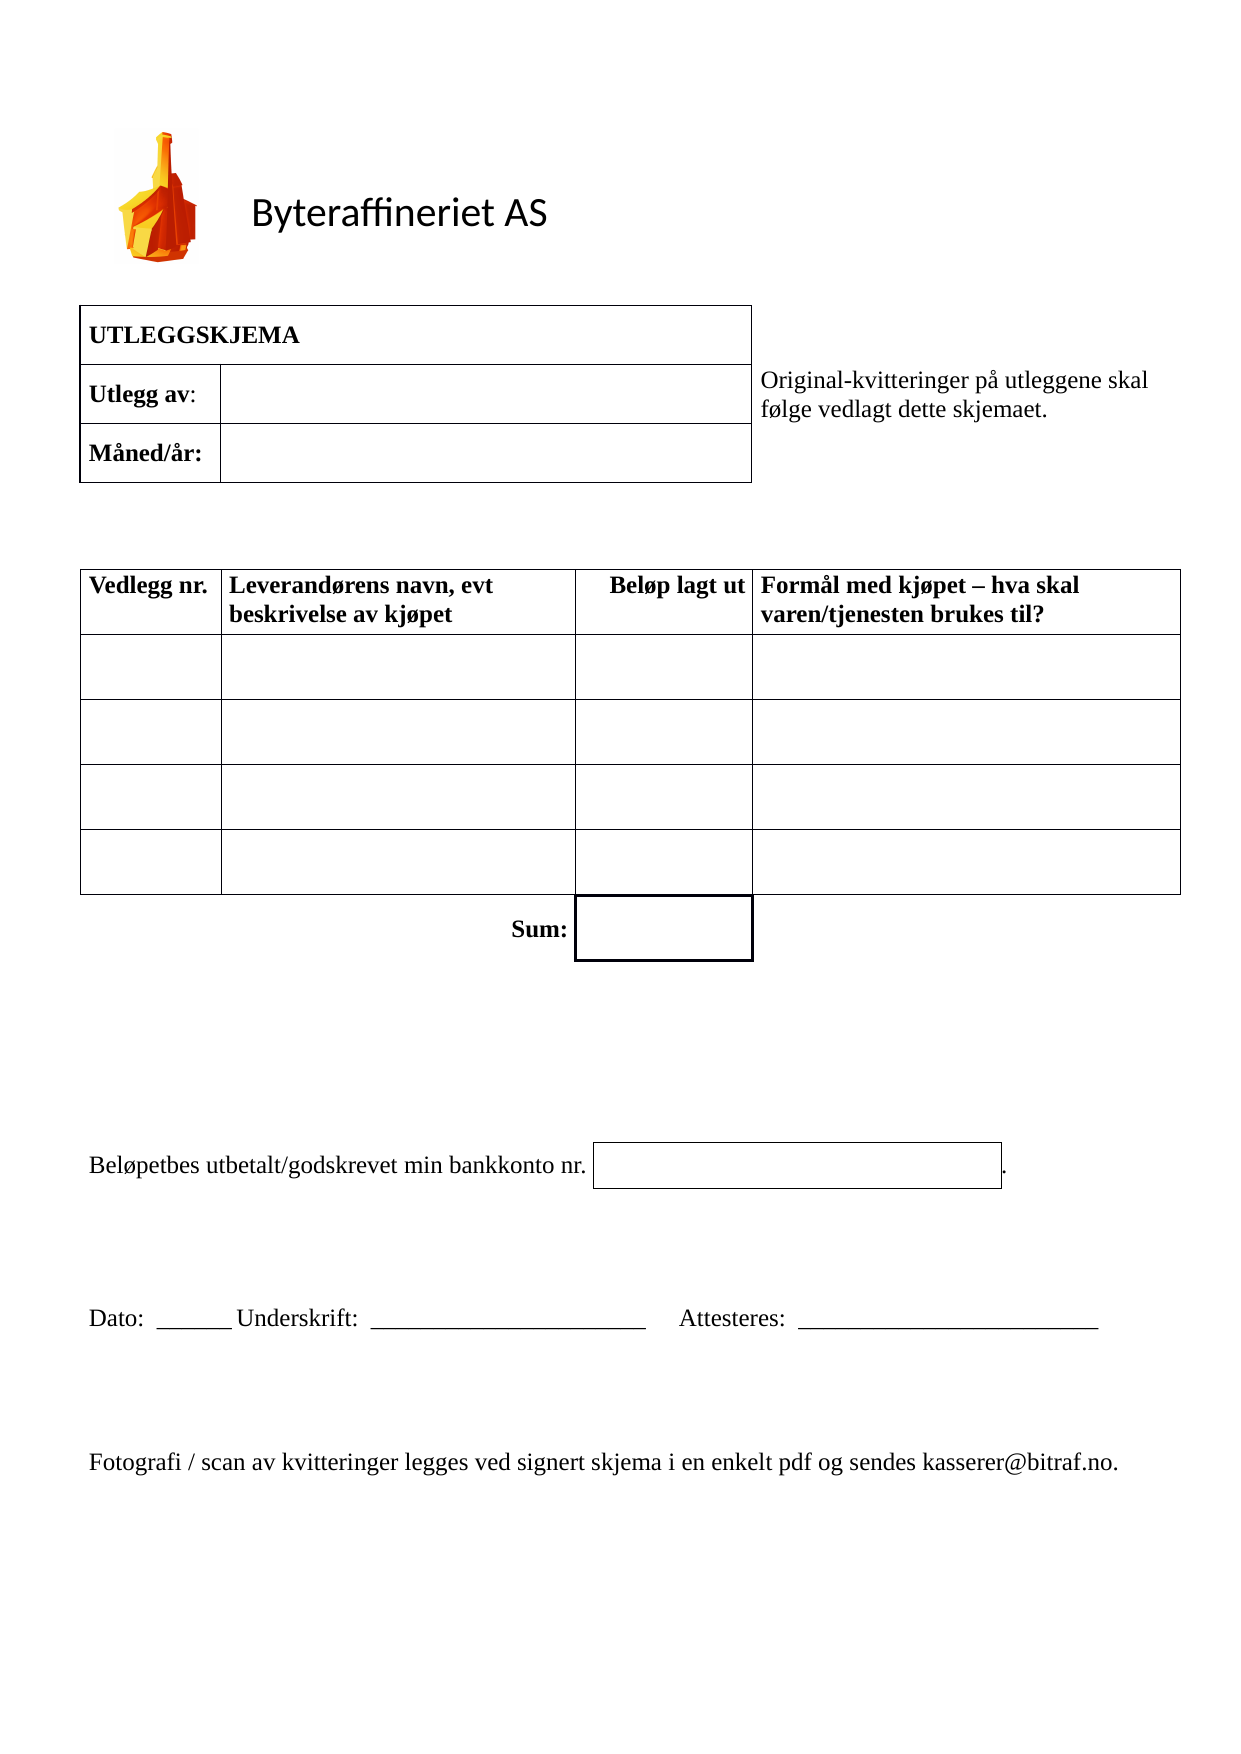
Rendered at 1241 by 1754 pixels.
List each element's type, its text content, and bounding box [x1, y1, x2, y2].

table_cell [81, 765, 221, 829]
table_cell [576, 635, 752, 699]
table_cell [753, 765, 1180, 829]
table_cell Original-kvitteringer på utleggene skal følge vedlagt dette skjemaet. [752, 364, 1195, 423]
table_cell [753, 700, 1180, 764]
table_cell [222, 700, 575, 764]
table_cell [81, 830, 221, 894]
table_cell [753, 830, 1180, 894]
table_cell [576, 765, 752, 829]
table_header Formål med kjøpet – hva skal varen/tjenesten brukes til? [753, 570, 1180, 634]
table_header Leverandørens navn, evt beskrivelse av kjøpet [222, 570, 575, 634]
table_cell [221, 424, 751, 482]
table_cell [576, 830, 752, 894]
table_header Byteraffineriet AS [240, 129, 839, 294]
table_cell [222, 765, 575, 829]
table_cell [222, 635, 575, 699]
subtitle . [1002, 1142, 1181, 1188]
text Dato: ______ Underskrift: ______________________ Attesteres: ________________________ [89, 1303, 1181, 1332]
subtitle Beløpetbes utbetalt/godskrevet min bankkonto nr. [89, 1142, 593, 1188]
table_cell [81, 895, 221, 959]
table_header UTLEGGSKJEMA [81, 306, 751, 363]
table_cell Sum: [221, 895, 574, 959]
table_header [752, 305, 1195, 363]
table_cell Utlegg av: [81, 365, 220, 423]
table_cell [221, 365, 751, 423]
table_cell [577, 897, 751, 959]
table_cell [81, 635, 221, 699]
table_cell [753, 635, 1180, 699]
table_cell [81, 700, 221, 764]
table_header Vedlegg nr. [81, 570, 221, 634]
text Fotografi / scan av kvitteringer legges ved signert skjema i en enkelt pdf og sendes kasserer@bitraf.no. [89, 1447, 1181, 1476]
picture [114, 128, 199, 264]
table_cell [754, 895, 1181, 959]
table_cell [222, 830, 575, 894]
table_header Beløp lagt ut [576, 570, 752, 634]
table_cell [752, 423, 1195, 482]
table_cell [576, 700, 752, 764]
table_header [89, 129, 240, 294]
table_cell Måned/år: [81, 424, 220, 482]
